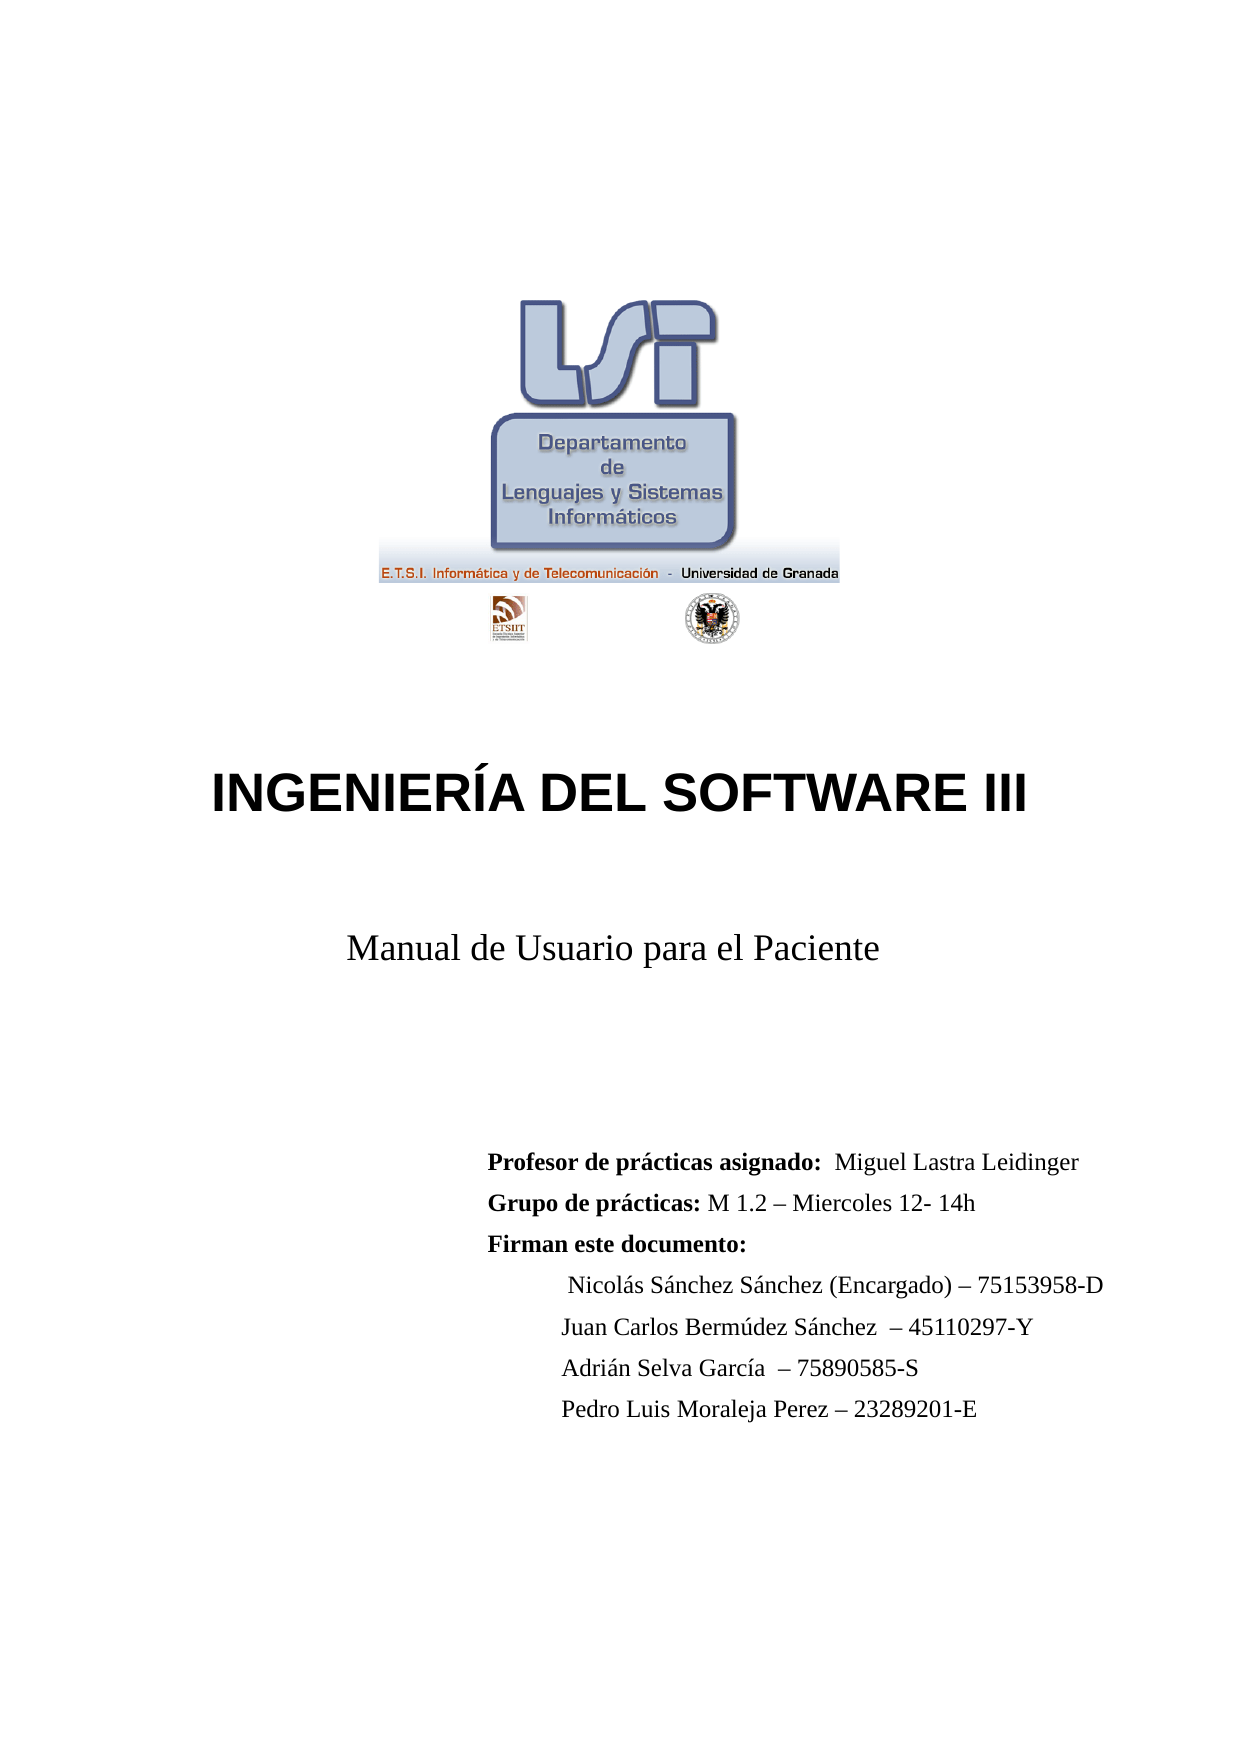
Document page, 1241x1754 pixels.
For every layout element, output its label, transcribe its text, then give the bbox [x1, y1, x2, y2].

text Firman este documento: [118, 1229, 1122, 1258]
subtitle INGENIERÍA DEL SOFTWARE III [118, 760, 1122, 822]
text Adrián Selva García – 75890585-S [118, 1353, 1122, 1382]
text Juan Carlos Bermúdez Sánchez – 45110297-Y [118, 1312, 1122, 1340]
text Grupo de prácticas: M 1.2 – Miercoles 12- 14h [118, 1188, 1122, 1217]
text Pedro Luis Moraleja Perez – 23289201-E [118, 1394, 1122, 1423]
text Manual de Usuario para el Paciente [118, 910, 1122, 972]
text Nicolás Sánchez Sánchez (Encargado) – 75153958-D [118, 1270, 1122, 1299]
text Profesor de prácticas asignado: Miguel Lastra Leidinger [118, 1147, 1122, 1175]
